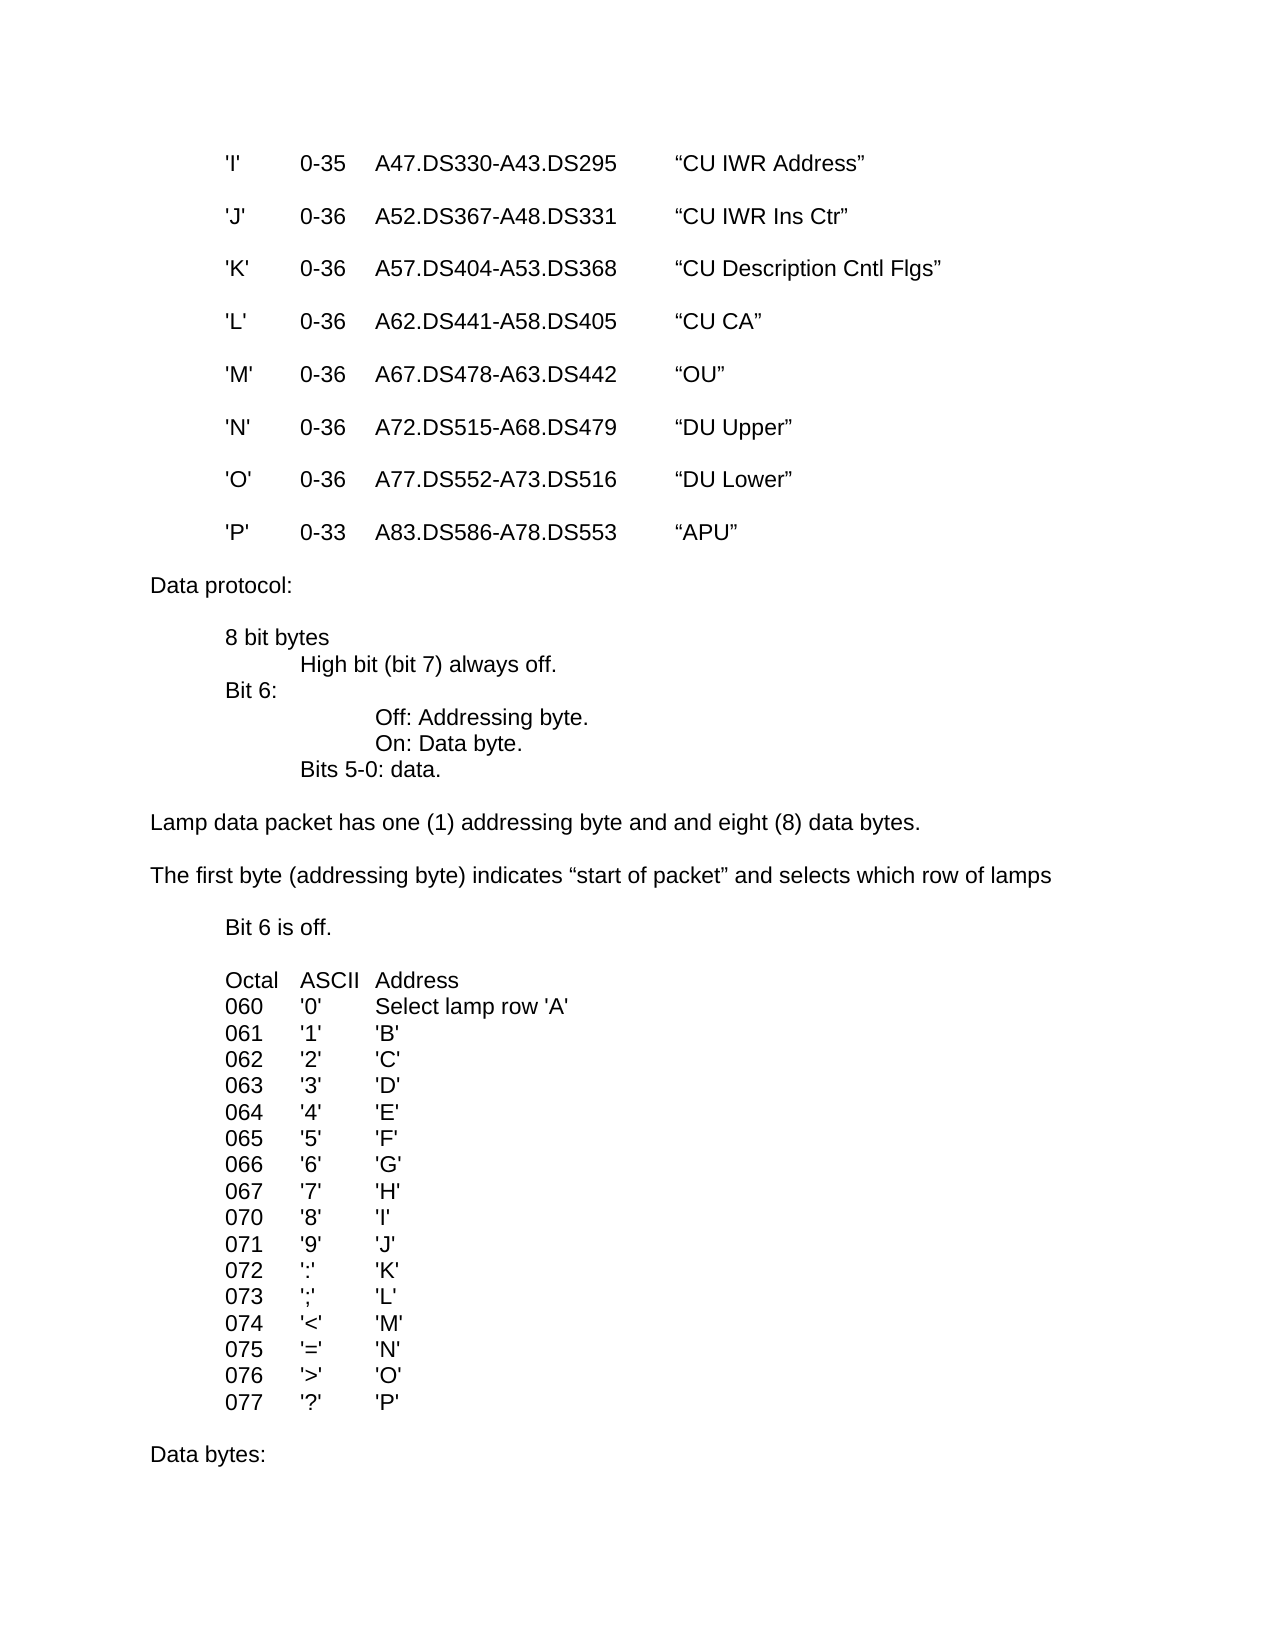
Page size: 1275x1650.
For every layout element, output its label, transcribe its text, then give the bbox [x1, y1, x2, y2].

text 060 '0' Select lamp row 'A' [150, 993, 1125, 1020]
text 063 '3' 'D' [150, 1072, 1125, 1099]
text 071 '9' 'J' [150, 1231, 1125, 1257]
text 073 ';' 'L' [150, 1283, 1125, 1309]
text 075 '=' 'N' [150, 1336, 1125, 1362]
text 064 '4' 'E' [150, 1099, 1125, 1125]
text 061 '1' 'B' [150, 1020, 1125, 1046]
text Octal ASCII Address [150, 967, 1125, 993]
text 'M' 0-36 A67.DS478-A63.DS442 “OU” [225, 361, 1125, 387]
text Data bytes: [150, 1441, 1125, 1468]
text 076 '>' 'O' [150, 1362, 1125, 1389]
text 074 '<' 'M' [150, 1309, 1125, 1336]
text 'I' 0-35 A47.DS330-A43.DS295 “CU IWR Address” [225, 150, 1125, 176]
text 'J' 0-36 A52.DS367-A48.DS331 “CU IWR Ins Ctr” [225, 203, 1125, 229]
text On: Data byte. [225, 730, 1125, 756]
text 062 '2' 'C' [150, 1046, 1125, 1072]
text Bit 6 is off. [150, 914, 1125, 941]
text 'O' 0-36 A77.DS552-A73.DS516 “DU Lower” [225, 466, 1125, 493]
text Off: Addressing byte. [225, 703, 1125, 730]
text The first byte (addressing byte) indicates “start of packet” and selects which row of lamps [150, 862, 1125, 888]
text 'L' 0-36 A62.DS441-A58.DS405 “CU CA” [225, 308, 1125, 334]
text 8 bit bytes [225, 624, 1125, 651]
text 066 '6' 'G' [150, 1151, 1125, 1178]
text 077 '?' 'P' [150, 1389, 1125, 1415]
text Data protocol: [150, 572, 1125, 598]
text Lamp data packet has one (1) addressing byte and and eight (8) data bytes. [150, 809, 1125, 835]
text Bit 6: [225, 677, 1125, 703]
text 065 '5' 'F' [150, 1125, 1125, 1151]
text 072 ':' 'K' [150, 1257, 1125, 1283]
text 'K' 0-36 A57.DS404-A53.DS368 “CU Description Cntl Flgs” [225, 255, 1125, 282]
text 'P' 0-33 A83.DS586-A78.DS553 “APU” [225, 519, 1125, 545]
text 070 '8' 'I' [150, 1204, 1125, 1231]
text 067 '7' 'H' [150, 1178, 1125, 1204]
text High bit (bit 7) always off. [225, 651, 1125, 677]
text 'N' 0-36 A72.DS515-A68.DS479 “DU Upper” [225, 413, 1125, 440]
text Bits 5-0: data. [225, 756, 1125, 782]
